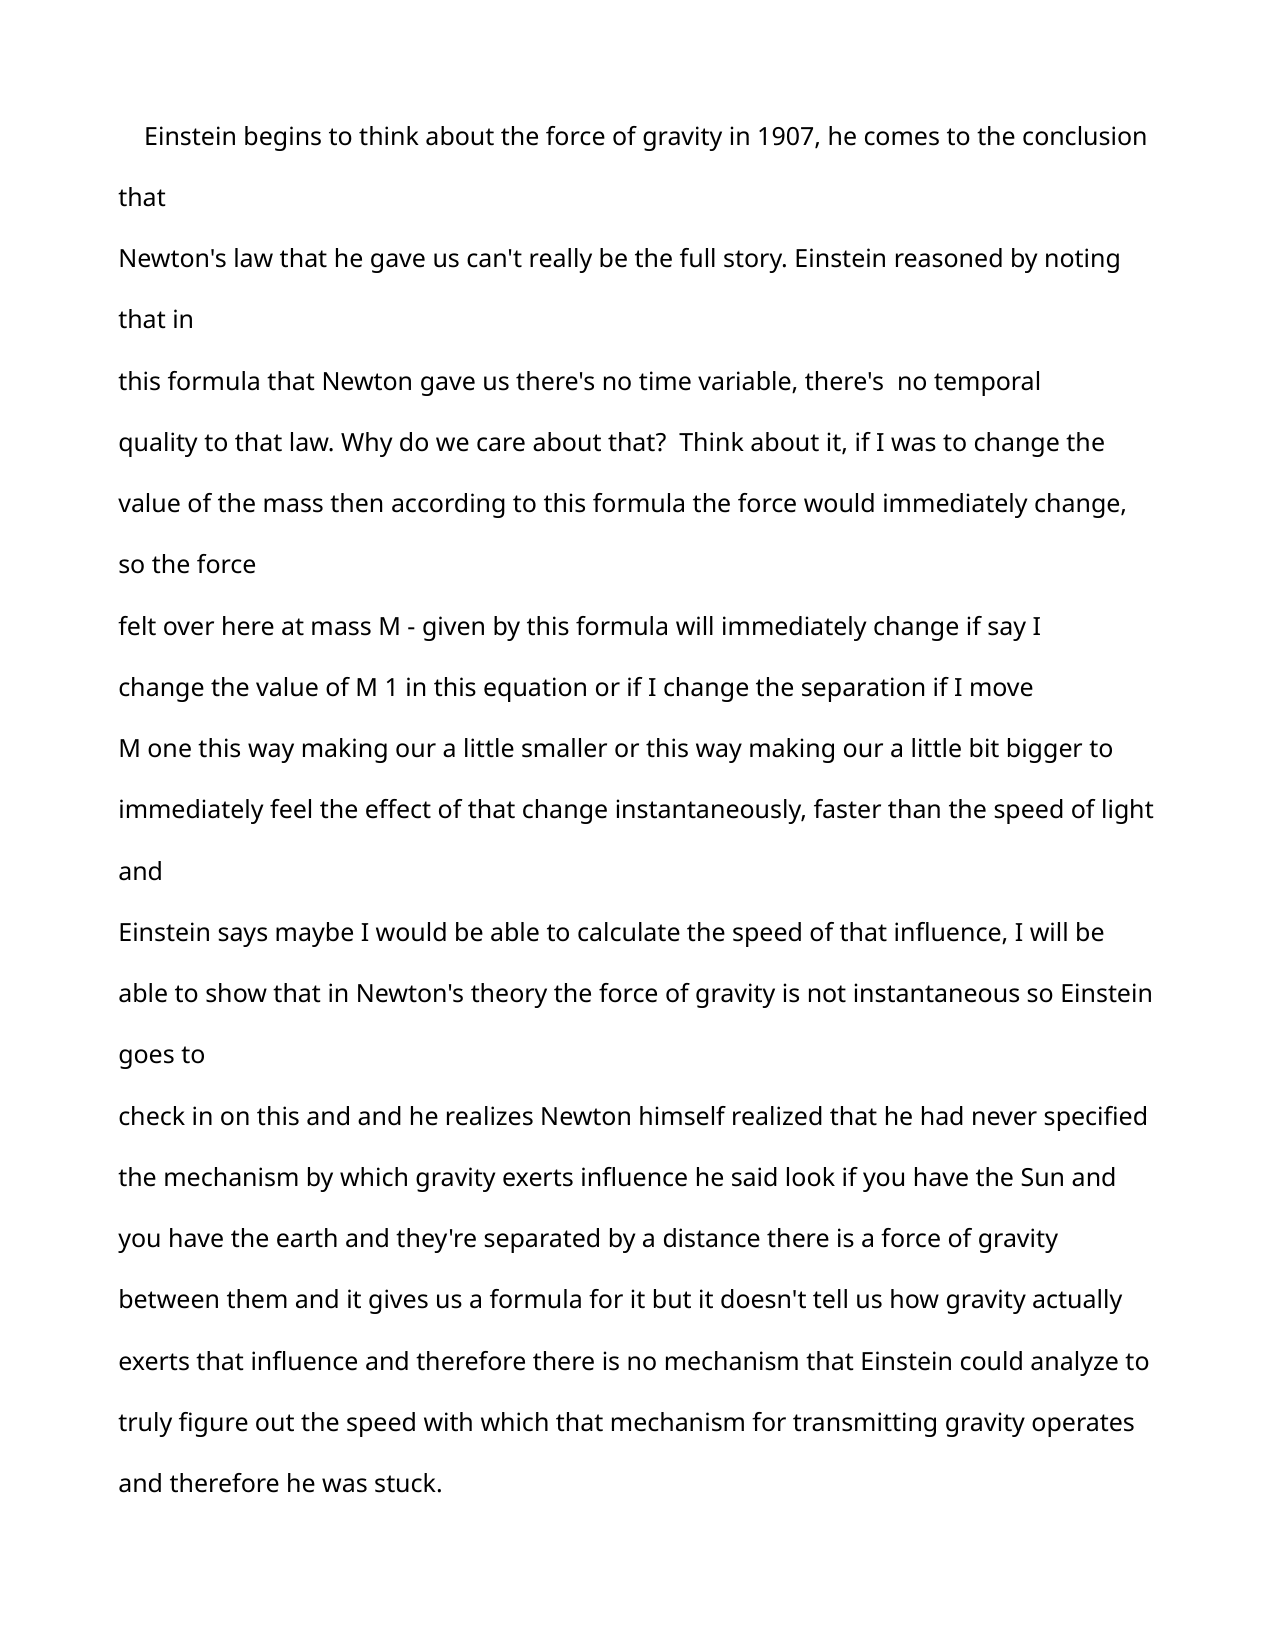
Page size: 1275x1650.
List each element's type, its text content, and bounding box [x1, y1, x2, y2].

text Einstein says maybe I would be able to calculate the speed of that influence, I will be able to show that in Newton's theory the force of gravity is not instantaneous so Einstein goes to [118, 914, 1157, 1071]
text felt over here at mass M - given by this formula will immediately change if say I [118, 608, 1157, 642]
text M one this way making our a little smaller or this way making our a little bit bigger to immediately feel the effect of that change instantaneously, faster than the speed of light and [118, 731, 1157, 887]
text Newton's law that he gave us can't really be the full story. Einstein reasoned by noting that in [118, 241, 1157, 336]
text this formula that Newton gave us there's no time variable, there's no temporal [118, 363, 1157, 397]
text Einstein begins to think about the force of gravity in 1907, he comes to the conclusion that [118, 118, 1157, 213]
text check in on this and and he realizes Newton himself realized that he had never specified the mechanism by which gravity exerts influence he said look if you have the Sun and you have the earth and they're separated by a distance there is a force of gravity between them and it gives us a formula for it but it doesn't tell us how gravity actually exerts that influence and therefore there is no mechanism that Einstein could analyze to truly figure out the speed with which that mechanism for transmitting gravity operates and therefore he was stuck. [118, 1098, 1157, 1500]
text change the value of M 1 in this equation or if I change the separation if I move [118, 669, 1157, 703]
text quality to that law. Why do we care about that? Think about it, if I was to change the value of the mass then according to this formula the force would immediately change, so the force [118, 424, 1157, 581]
